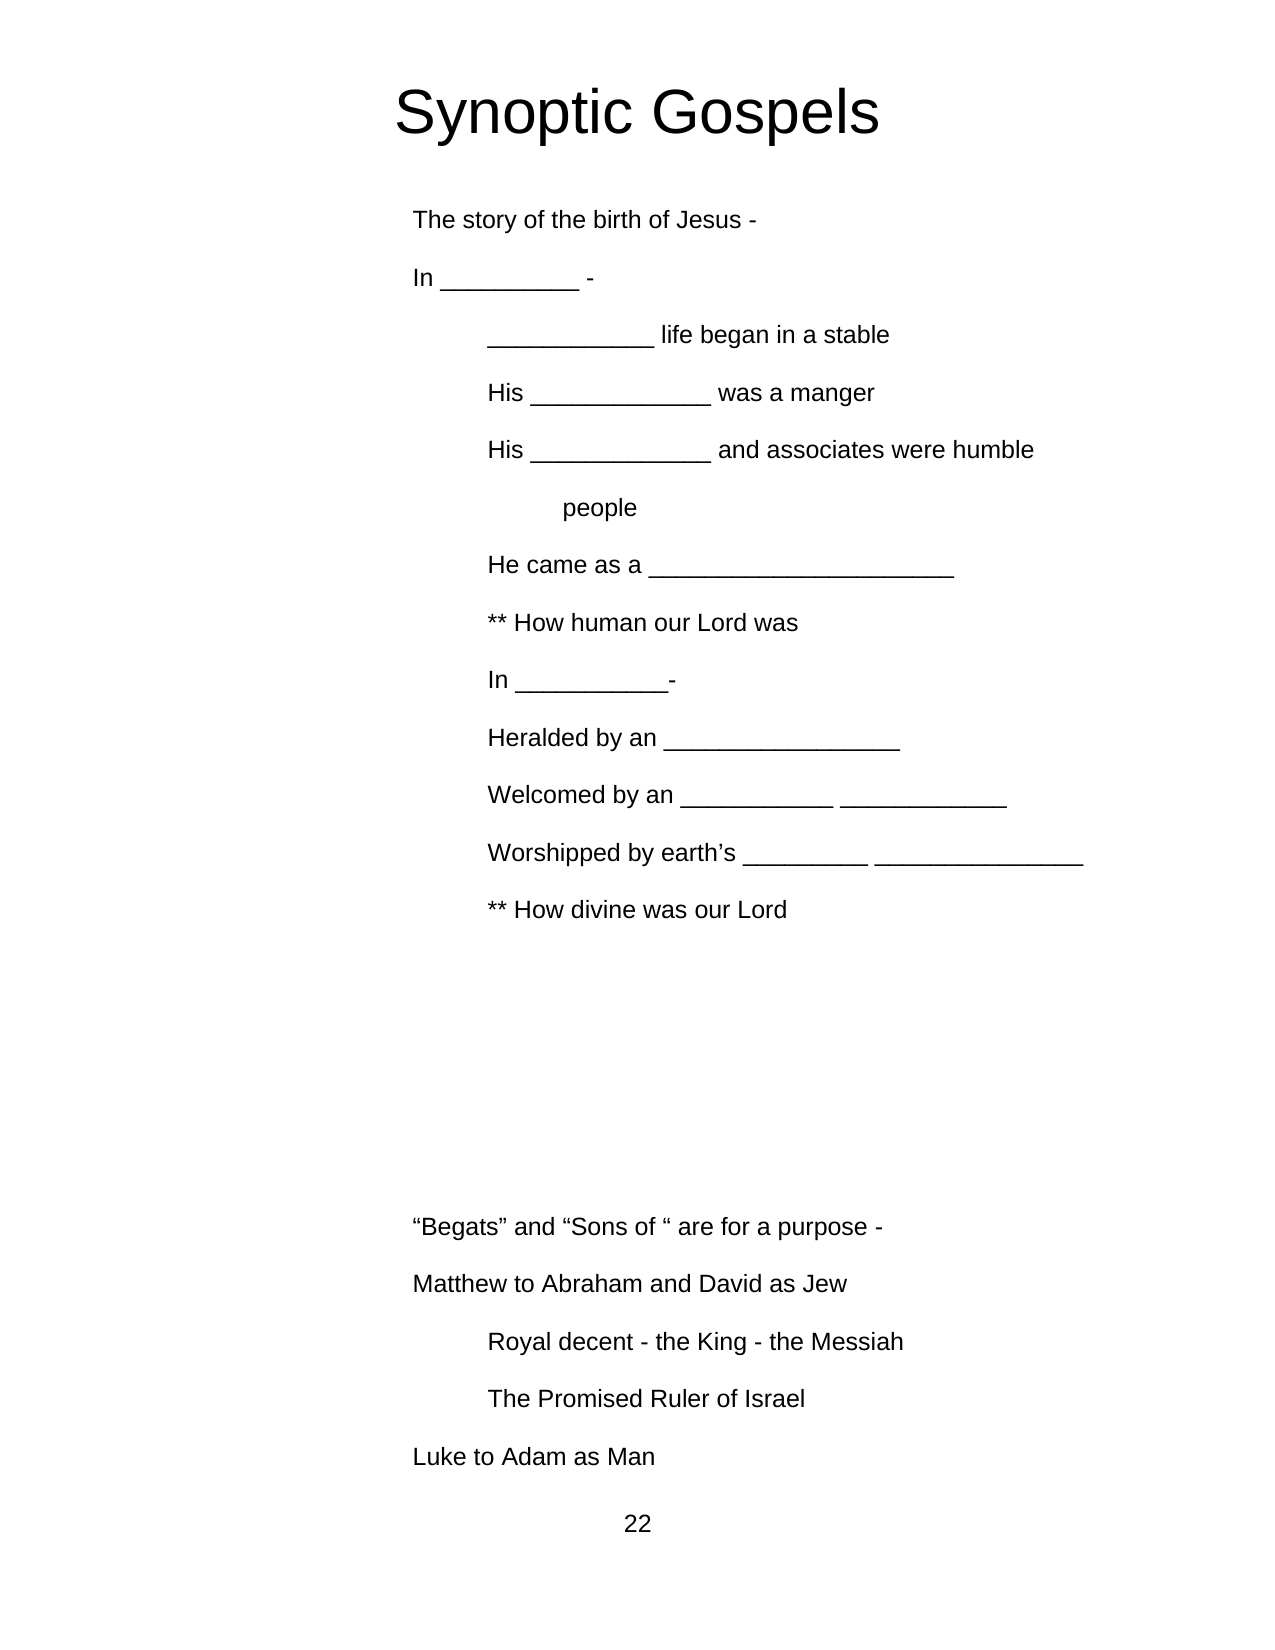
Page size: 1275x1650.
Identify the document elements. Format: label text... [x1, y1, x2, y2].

text Royal decent - the King - the Messiah [187, 1327, 1087, 1356]
text The Promised Ruler of Israel [187, 1384, 1087, 1413]
text ** How divine was our Lord [187, 896, 1087, 924]
text ** How human our Lord was [187, 608, 1087, 637]
text Matthew to Abraham and David as Jew [187, 1269, 1087, 1298]
text Heralded by an _________________ [187, 723, 1087, 752]
text people [187, 493, 1087, 522]
text In ___________- [187, 666, 1087, 694]
text He came as a ______________________ [187, 551, 1087, 579]
text Luke to Adam as Man [187, 1442, 1087, 1471]
text Worshipped by earth’s _________ _______________ [187, 838, 1087, 867]
text Welcomed by an ___________ ____________ [187, 781, 1087, 809]
text The story of the birth of Jesus - [187, 206, 1087, 234]
text His _____________ and associates were humble [187, 436, 1087, 464]
text In __________ - [187, 263, 1087, 292]
text “Begats” and “Sons of “ are for a purpose - [187, 1212, 1087, 1241]
text His _____________ was a manger [187, 378, 1087, 407]
text ____________ life began in a stable [187, 321, 1087, 349]
